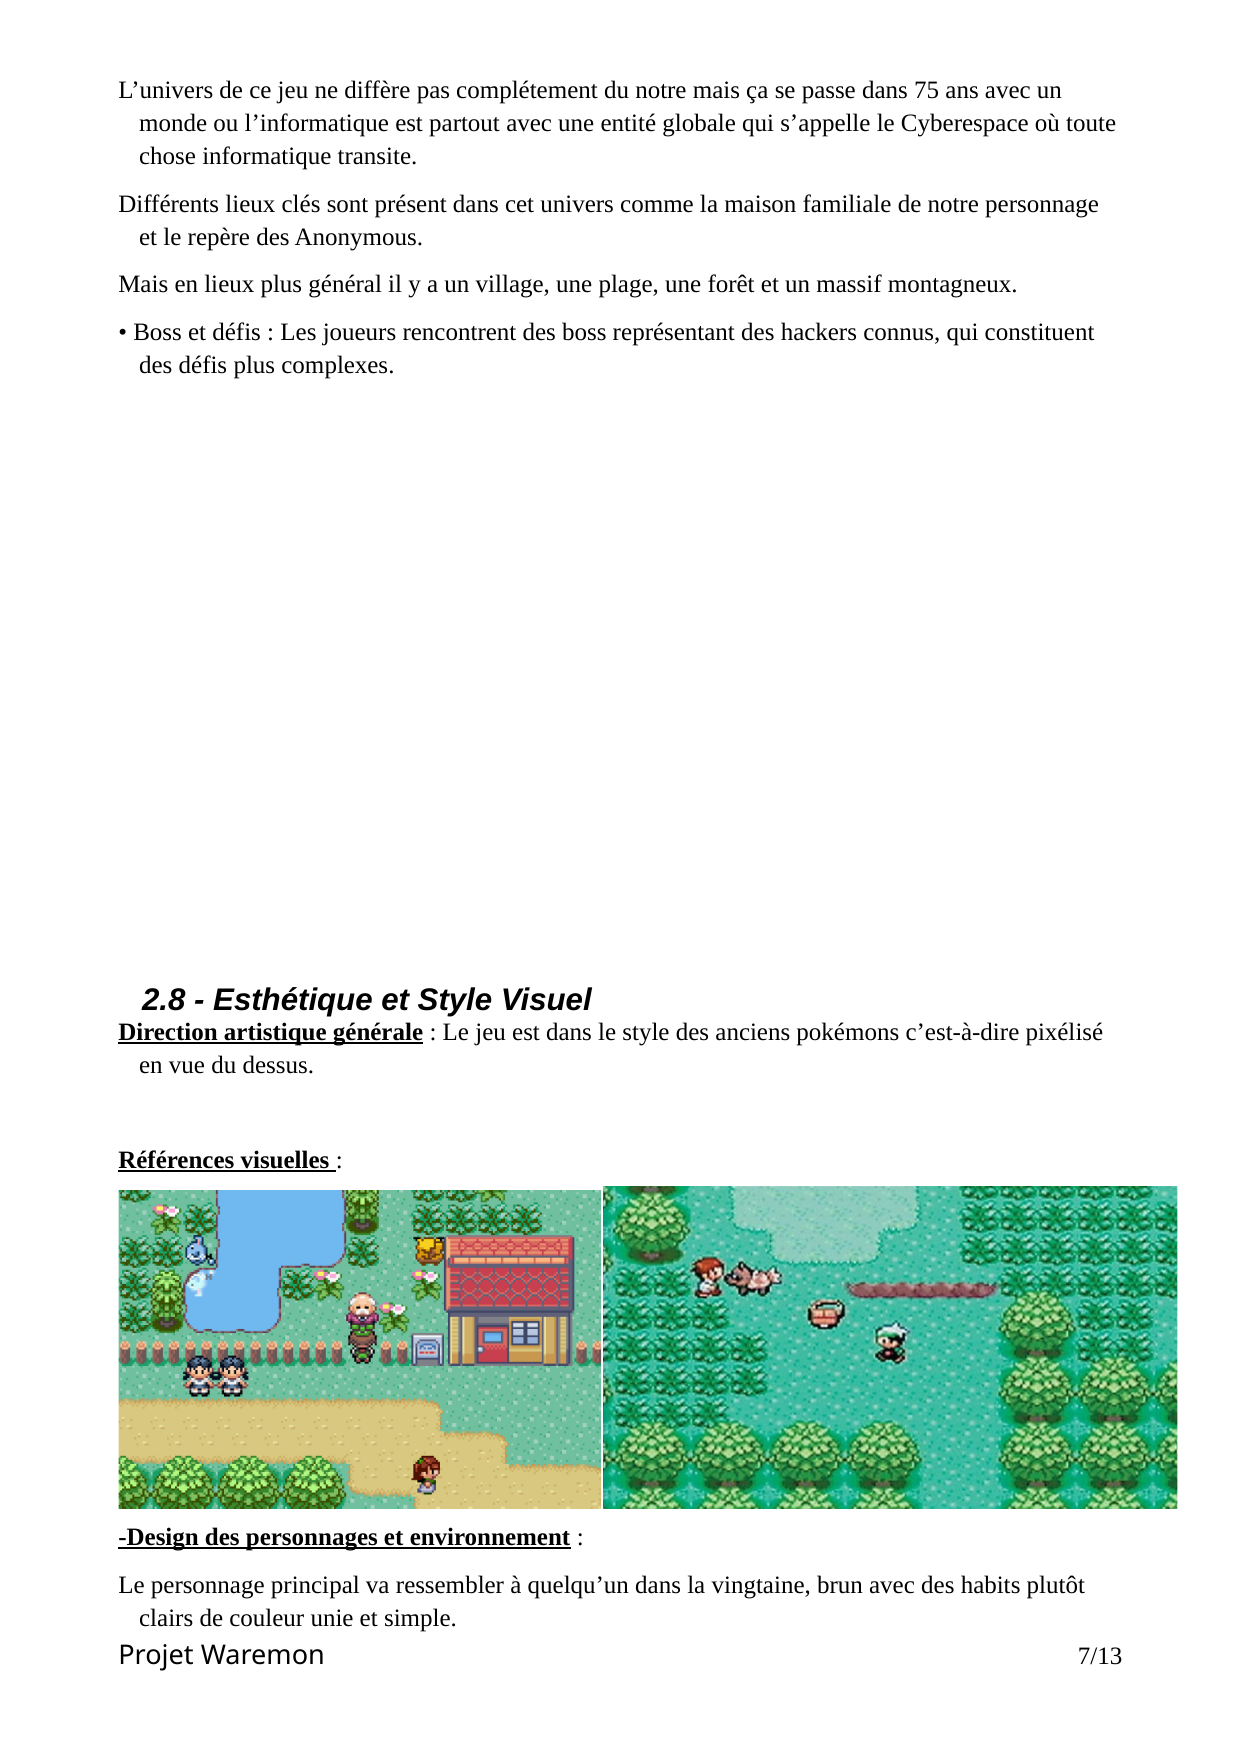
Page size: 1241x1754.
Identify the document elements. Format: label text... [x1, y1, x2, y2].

subtitle 2.8 - Esthétique et Style Visuel [142, 981, 1122, 1017]
text Le personnage principal va ressembler à quelqu’un dans la vingtaine, brun avec des habits plutôt clairs de couleur unie et simple. [118, 1570, 1122, 1632]
text -Design des personnages et environnement : [118, 1288, 1122, 1551]
text Mais en lieux plus général il y a un village, une plage, une forêt et un massif montagneux. [118, 269, 1122, 298]
text • Boss et défis : Les joueurs rencontrent des boss représentant des hackers connus, qui constituent des défis plus complexes. [118, 317, 1122, 379]
text L’univers de ce jeu ne diffère pas complétement du notre mais ça se passe dans 75 ans avec un monde ou l’informatique est partout avec une entité globale qui s’appelle le Cyberespace où toute chose informatique transite. [118, 75, 1122, 170]
text Différents lieux clés sont présent dans cet univers comme la maison familiale de notre personnage et le repère des Anonymous. [118, 189, 1122, 250]
text Direction artistique générale : Le jeu est dans le style des anciens pokémons c’est-à-dire pixélisé en vue du dessus. [118, 1017, 1122, 1079]
text Références visuelles : [118, 1145, 1122, 1174]
